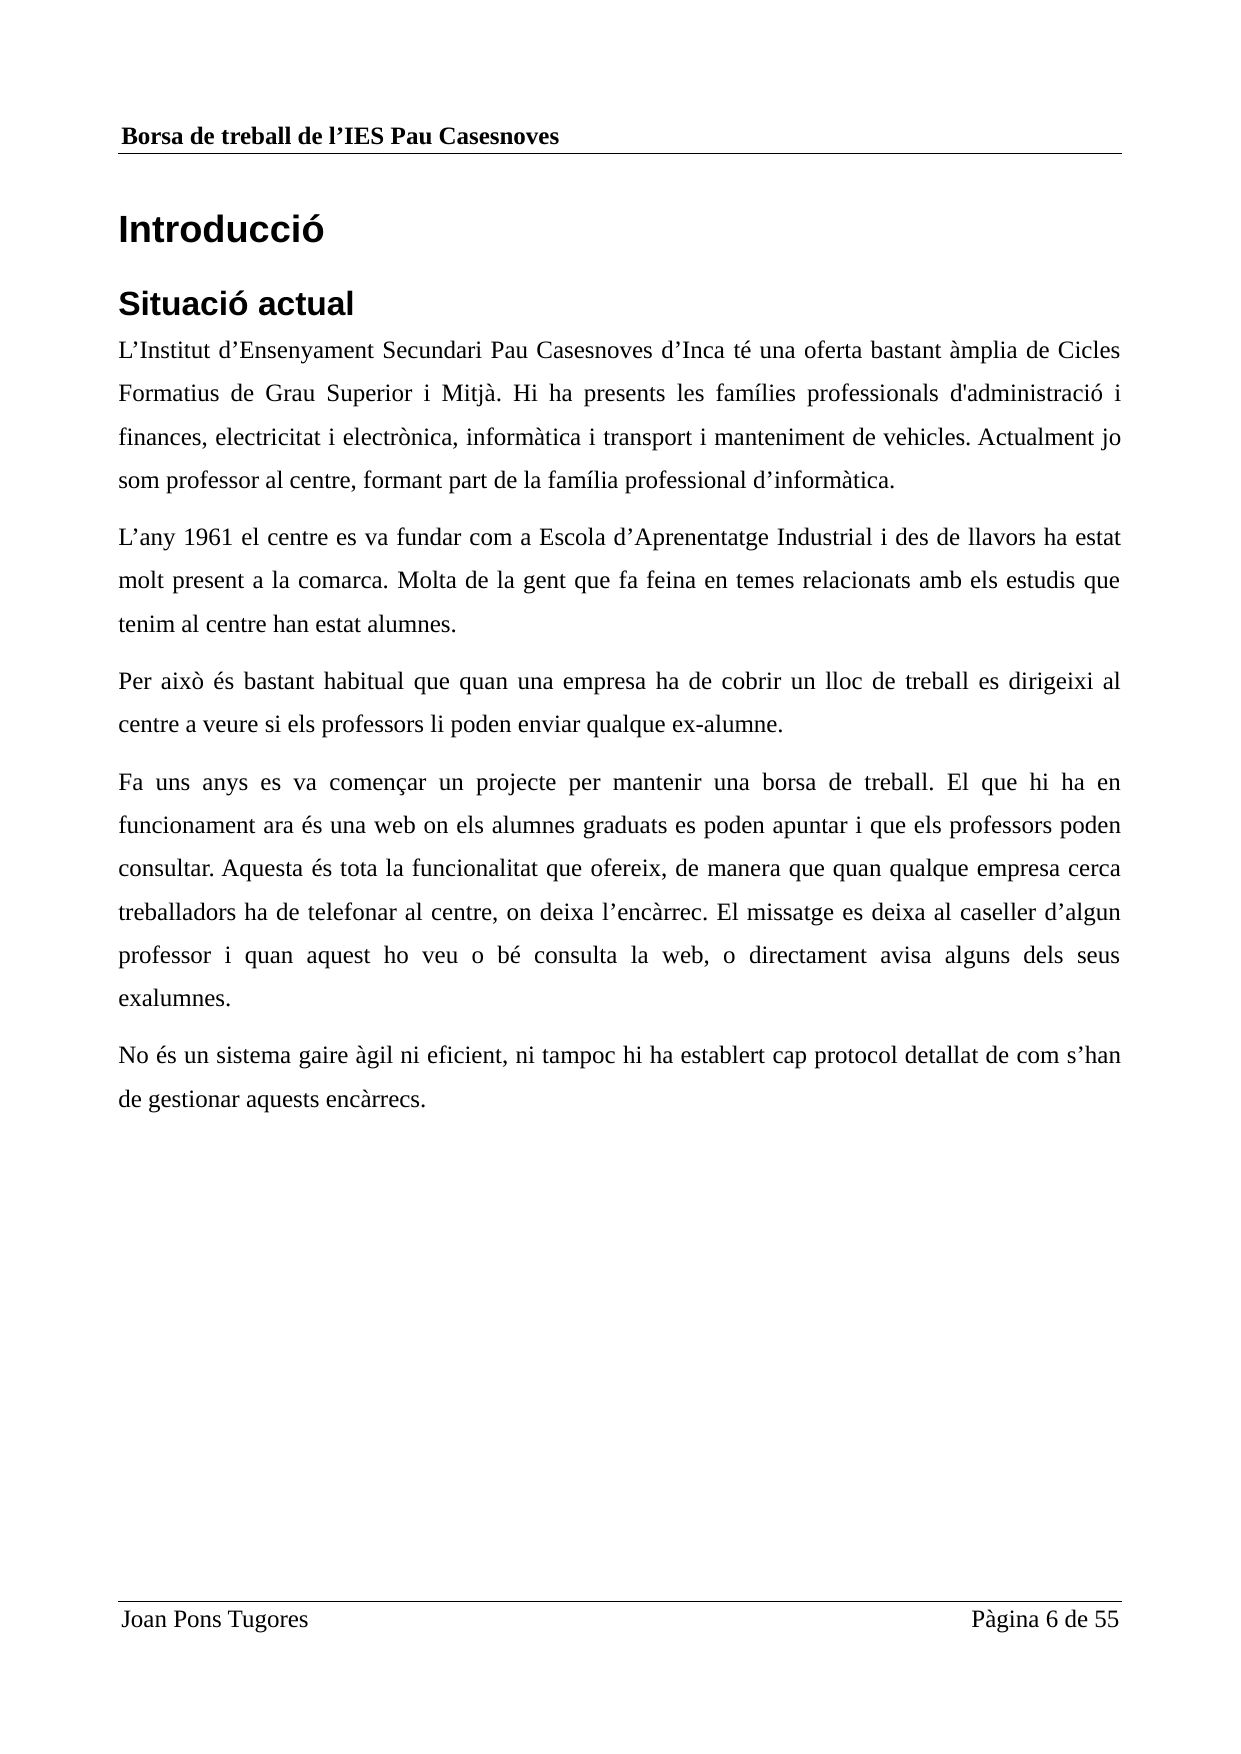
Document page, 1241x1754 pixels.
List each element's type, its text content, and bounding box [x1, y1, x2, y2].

text L’any 1961 el centre es va fundar com a Escola d’Aprenentatge Industrial i des de llavors ha estat molt present a la comarca. Molta de la gent que fa feina en temes relacionats amb els estudis que tenim al centre han estat alumnes. [118, 522, 1122, 637]
text Per això és bastant habitual que quan una empresa ha de cobrir un lloc de treball es dirigeixi al centre a veure si els professors li poden enviar qualque ex-alumne. [118, 666, 1122, 738]
subtitle Introducció [118, 207, 1122, 251]
subtitle Situació actual [118, 284, 1122, 323]
text Fa uns anys es va començar un projecte per mantenir una borsa de treball. El que hi ha en funcionament ara és una web on els alumnes graduats es poden apuntar i que els professors poden consultar. Aquesta és tota la funcionalitat que ofereix, de manera que quan qualque empresa cerca treballadors ha de telefonar al centre, on deixa l’encàrrec. El missatge es deixa al caseller d’algun professor i quan aquest ho veu o bé consulta la web, o directament avisa alguns dels seus exalumnes. [118, 767, 1122, 1012]
text L’Institut d’Ensenyament Secundari Pau Casesnoves d’Inca té una oferta bastant àmplia de Cicles Formatius de Grau Superior i Mitjà. Hi ha presents les famílies professionals d'administració i finances, electricitat i electrònica, informàtica i transport i manteniment de vehicles. Actualment jo som professor al centre, formant part de la família professional d’informàtica. [118, 335, 1122, 493]
text No és un sistema gaire àgil ni eficient, ni tampoc hi ha establert cap protocol detallat de com s’han de gestionar aquests encàrrecs. [118, 1041, 1122, 1112]
